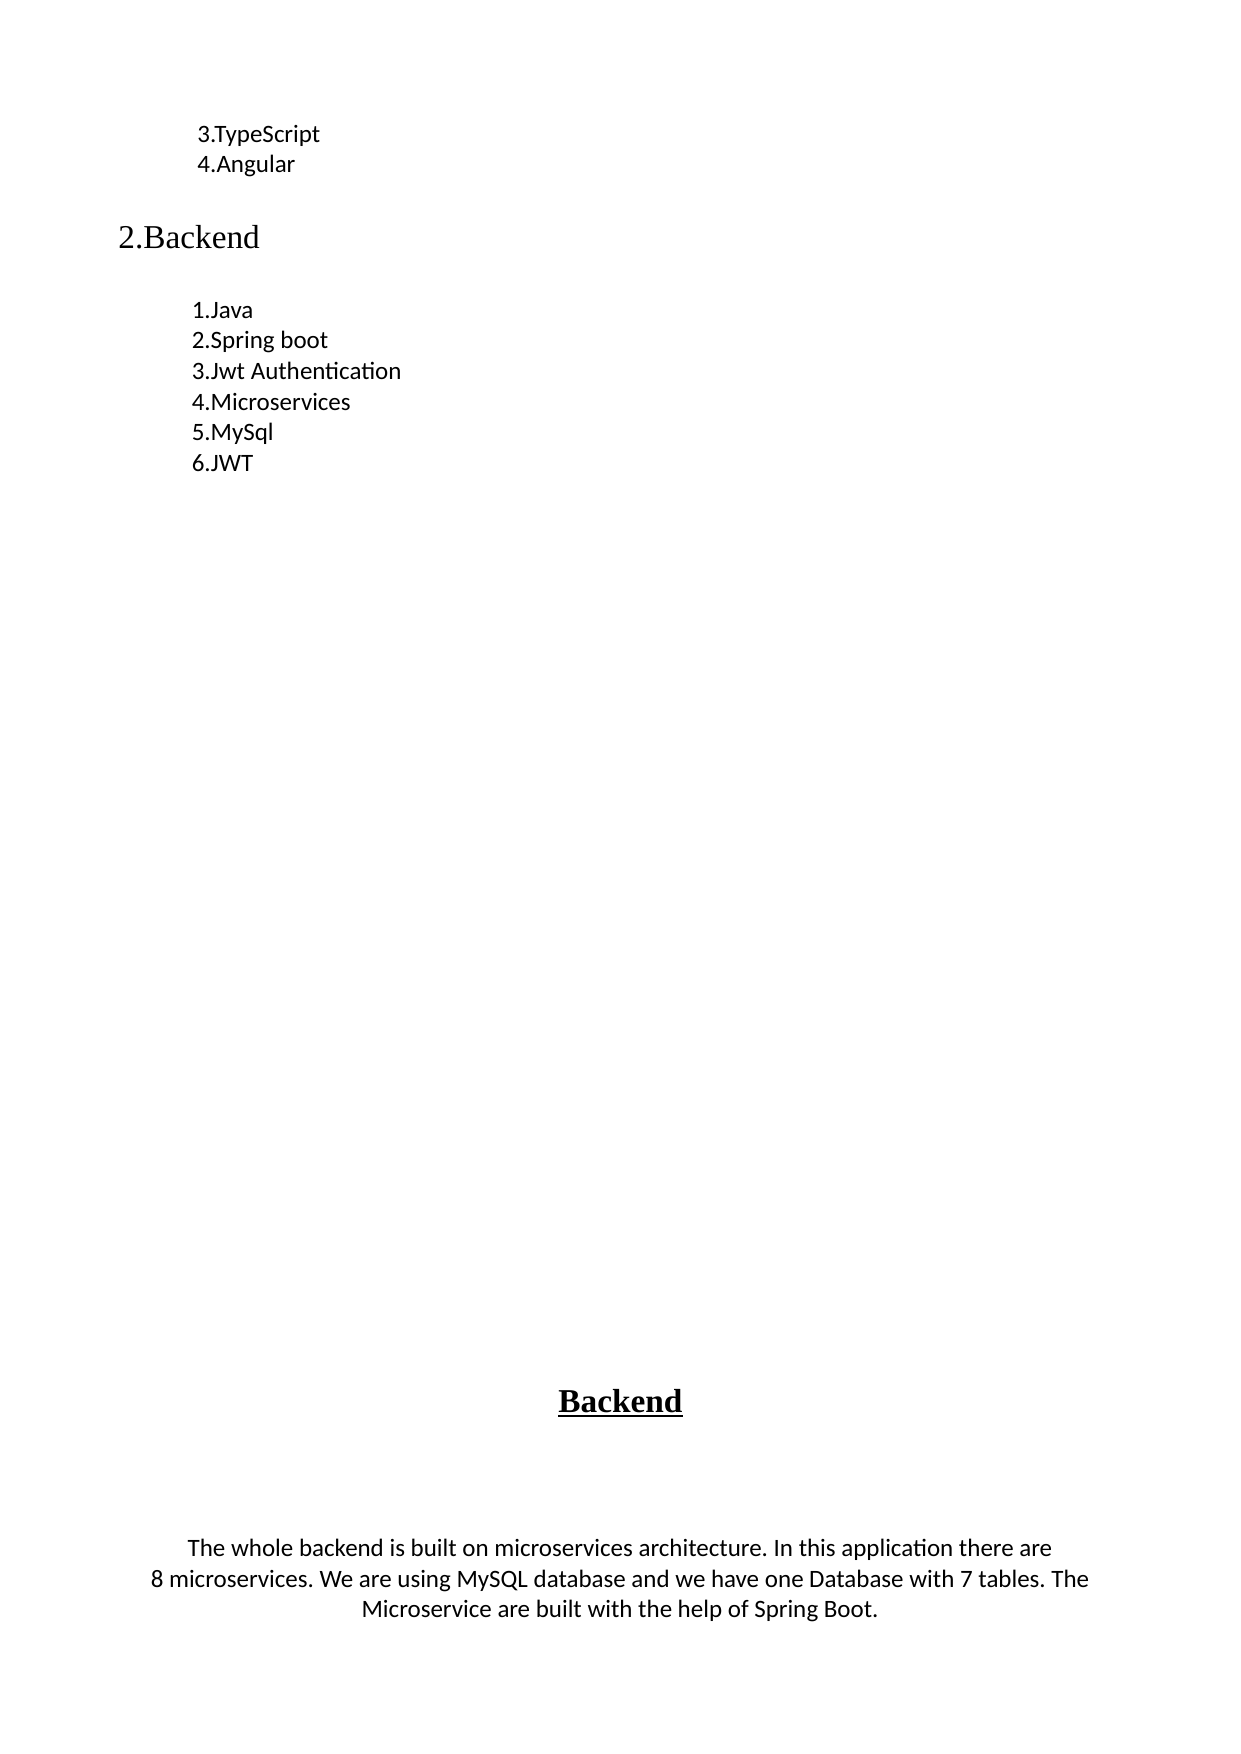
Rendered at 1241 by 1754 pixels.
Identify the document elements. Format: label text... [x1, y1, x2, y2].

text 5.MySql [118, 416, 1122, 447]
text 1.Java [118, 294, 1122, 325]
text 4.Angular [118, 149, 1122, 179]
text 2.Backend [118, 217, 1122, 256]
text The whole backend is built on microservices architecture. In this application there are [118, 1532, 1122, 1563]
text 8 microservices. We are using MySQL database and we have one Database with 7 tables. The Microservice are built with the help of Spring Boot. [118, 1563, 1122, 1624]
text 6.JWT [118, 447, 1122, 477]
text Backend [118, 1382, 1122, 1420]
text 3.TypeScript [118, 118, 1122, 149]
text 3.Jwt Authentication [118, 355, 1122, 386]
text 2.Spring boot [118, 325, 1122, 355]
text 4.Microservices [118, 386, 1122, 416]
